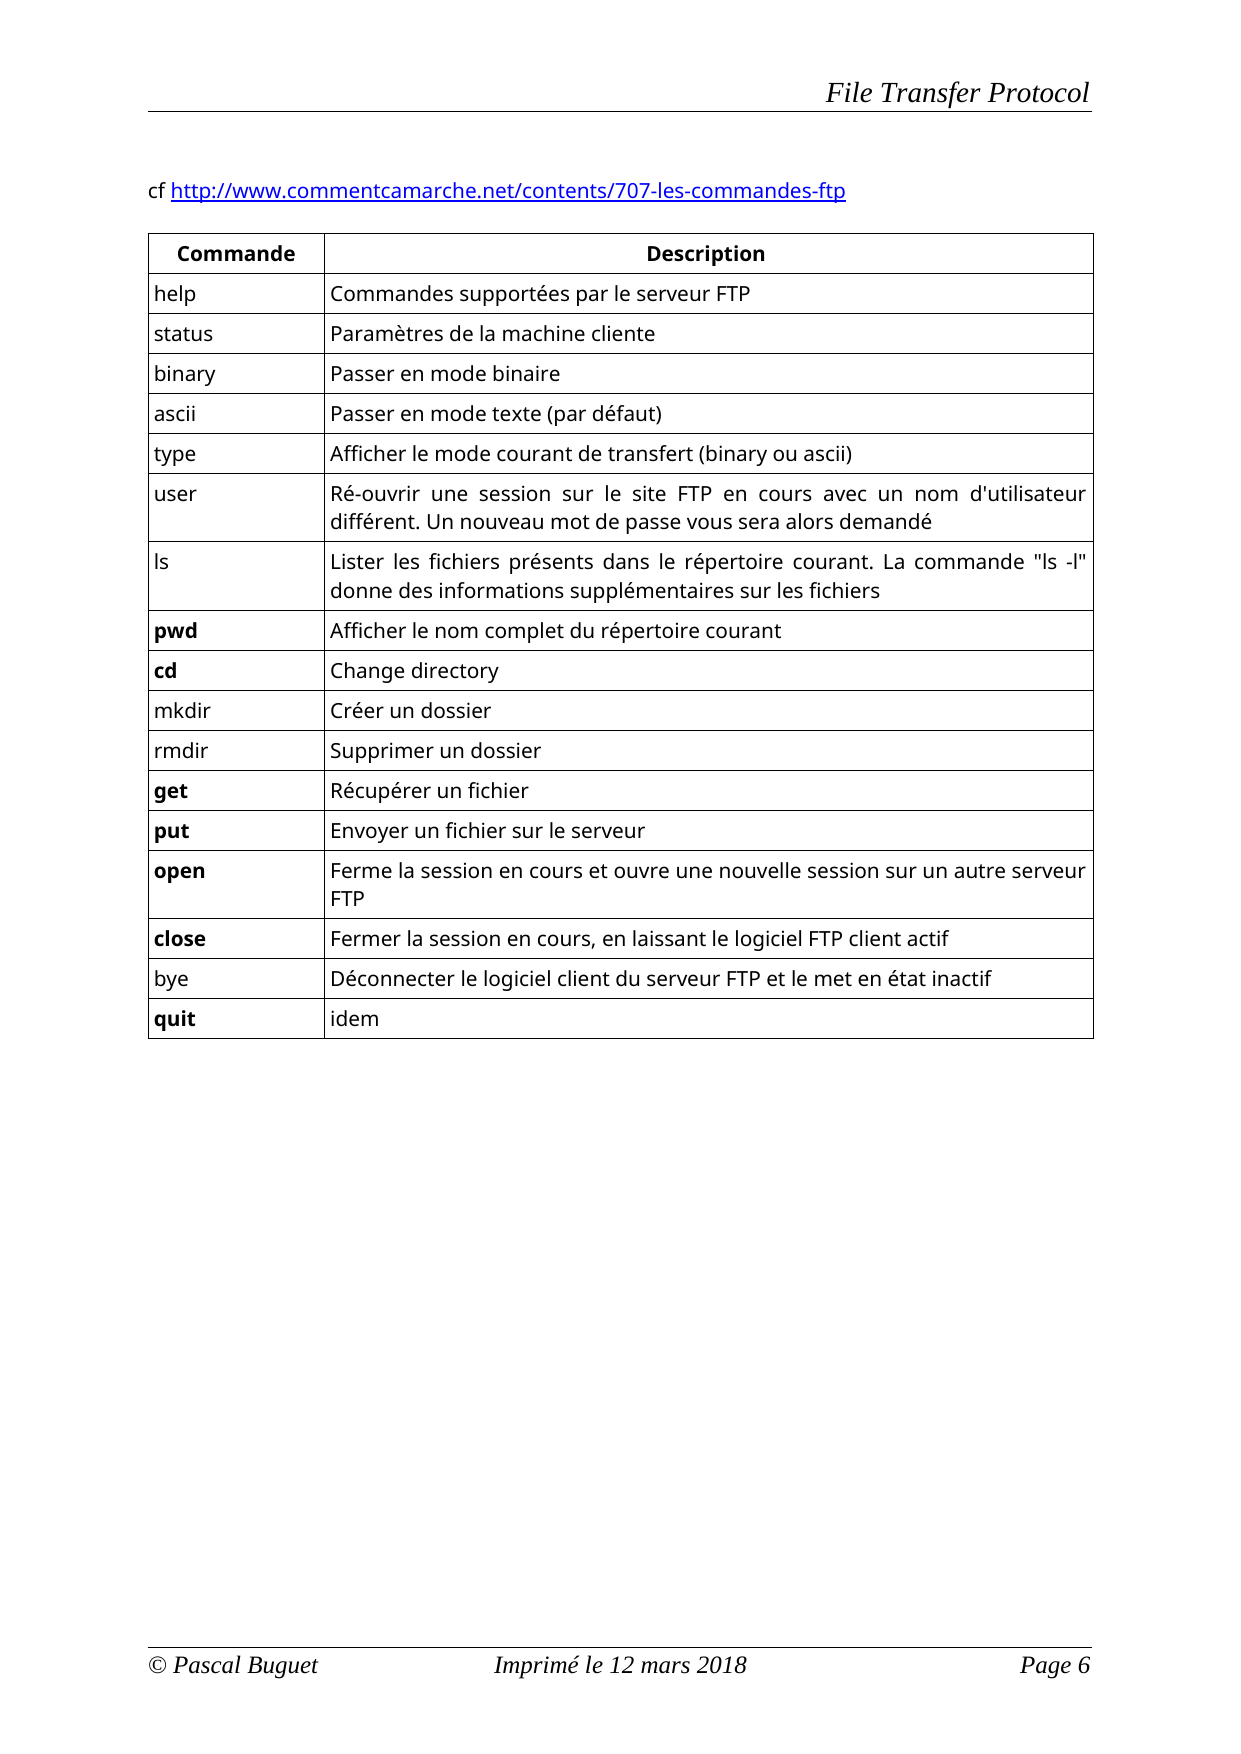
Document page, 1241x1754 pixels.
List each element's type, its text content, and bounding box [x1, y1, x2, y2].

table_cell Change directory [325, 651, 1093, 690]
table_cell Passer en mode texte (par défaut) [325, 394, 1093, 433]
table_header Description [325, 234, 1093, 273]
table_cell Ferme la session en cours et ouvre une nouvelle session sur un autre serveur FTP [325, 851, 1093, 918]
table_cell ls [149, 542, 324, 610]
table_cell get [149, 771, 324, 810]
text cf http://www.commentcamarche.net/contents/707-les-commandes-ftp [148, 176, 1092, 204]
table_cell mkdir [149, 691, 324, 730]
table_cell close [149, 919, 324, 958]
table_cell Passer en mode binaire [325, 354, 1093, 393]
table_cell Supprimer un dossier [325, 731, 1093, 770]
table_cell type [149, 434, 324, 473]
table_cell Déconnecter le logiciel client du serveur FTP et le met en état inactif [325, 959, 1093, 998]
table_cell status [149, 314, 324, 353]
table_cell rmdir [149, 731, 324, 770]
table_cell help [149, 274, 324, 313]
table_cell binary [149, 354, 324, 393]
table_cell idem [325, 999, 1093, 1038]
table_cell Fermer la session en cours, en laissant le logiciel FTP client actif [325, 919, 1093, 958]
table_cell Récupérer un fichier [325, 771, 1093, 810]
table_cell cd [149, 651, 324, 690]
table_header Commande [149, 234, 324, 273]
table_cell ascii [149, 394, 324, 433]
table_cell Ré-ouvrir une session sur le site FTP en cours avec un nom d'utilisateur différent. Un nouveau mot de passe vous sera alors demandé [325, 474, 1093, 541]
table_cell open [149, 851, 324, 918]
table_cell Afficher le mode courant de transfert (binary ou ascii) [325, 434, 1093, 473]
table_cell put [149, 811, 324, 850]
table_cell Créer un dossier [325, 691, 1093, 730]
table_cell user [149, 474, 324, 541]
table_cell pwd [149, 611, 324, 650]
table_cell quit [149, 999, 324, 1038]
table_cell Paramètres de la machine cliente [325, 314, 1093, 353]
table_cell Lister les fichiers présents dans le répertoire courant. La commande "ls -l" donne des informations supplémentaires sur les fichiers [325, 542, 1093, 610]
table_cell Envoyer un fichier sur le serveur [325, 811, 1093, 850]
table_cell Afficher le nom complet du répertoire courant [325, 611, 1093, 650]
table_cell bye [149, 959, 324, 998]
table_cell Commandes supportées par le serveur FTP [325, 274, 1093, 313]
